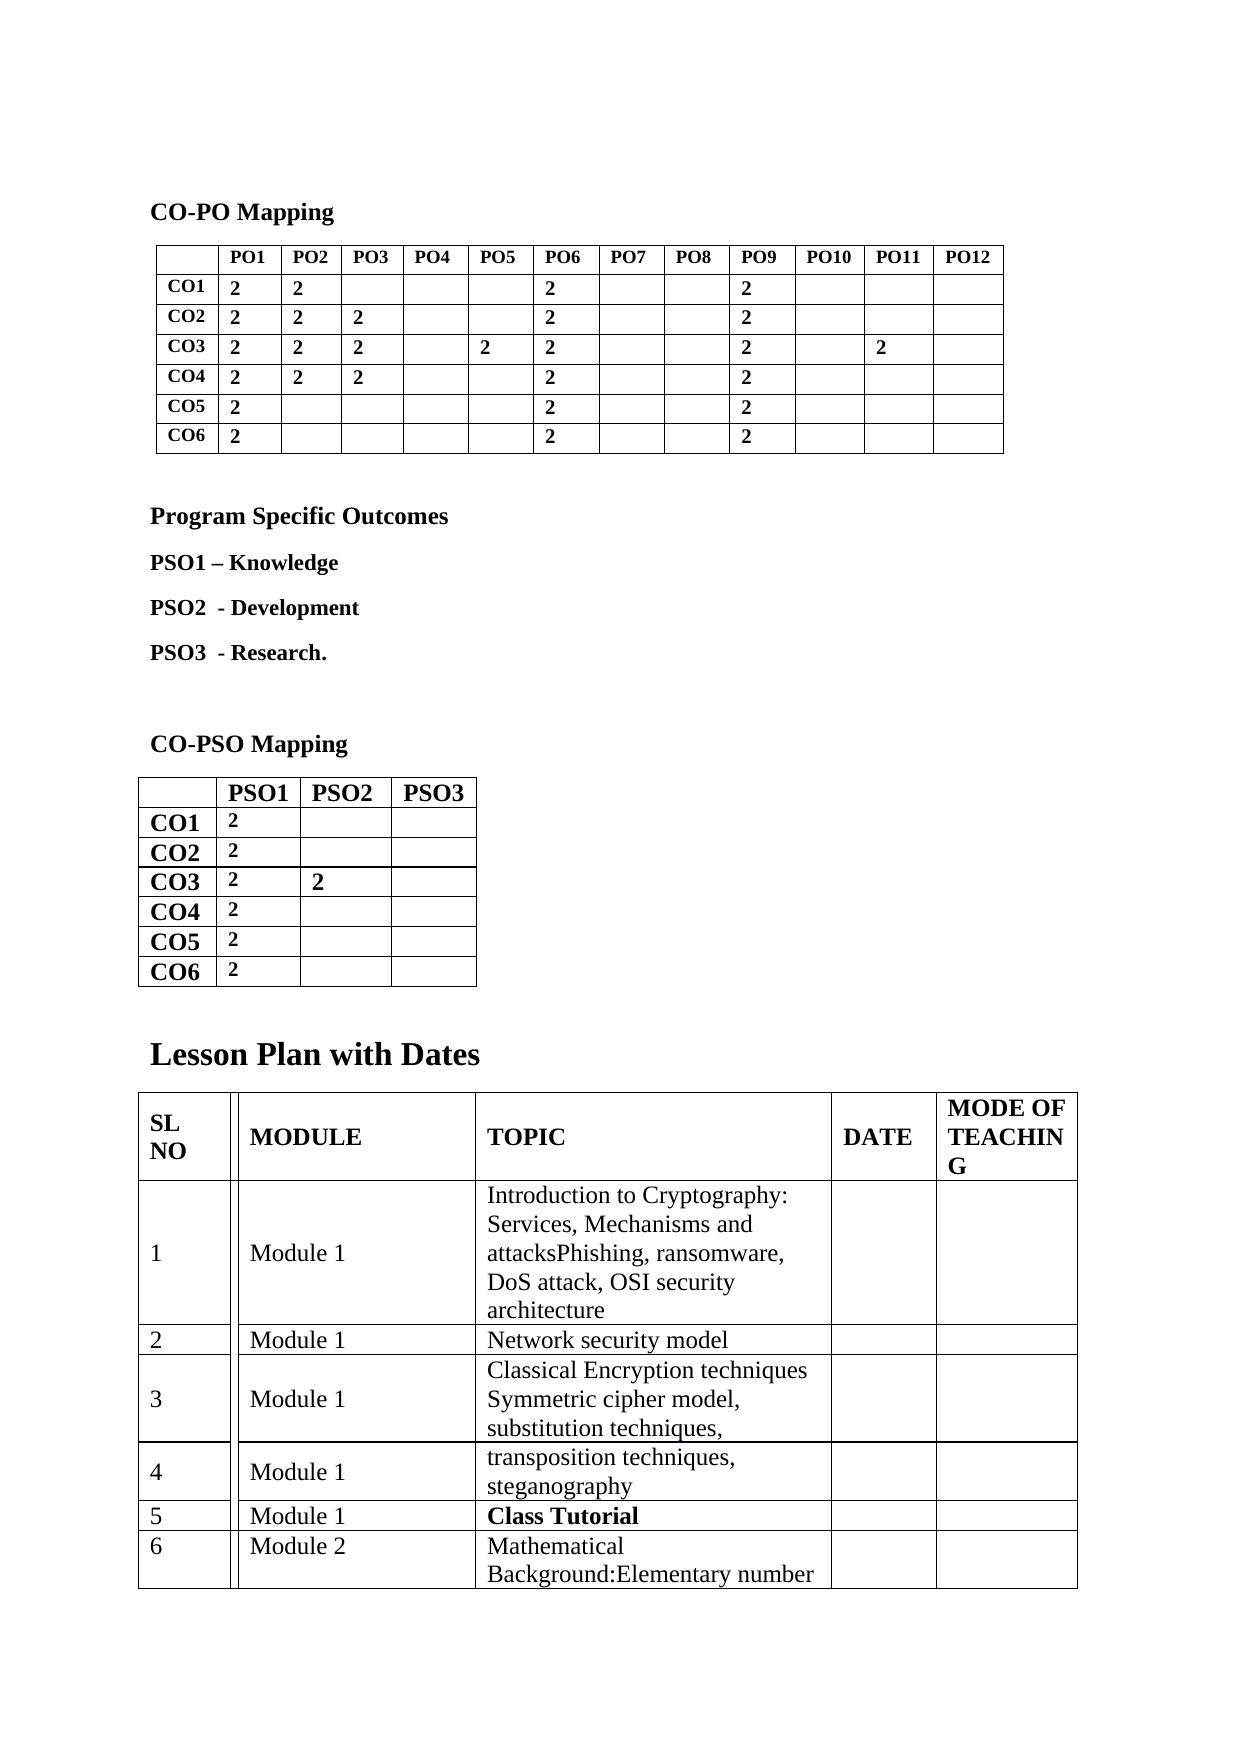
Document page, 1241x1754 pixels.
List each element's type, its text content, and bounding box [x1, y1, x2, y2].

table_cell [832, 1531, 936, 1588]
table_header PO12 [934, 246, 1003, 274]
table_cell CO1 [157, 275, 218, 304]
table_cell 2 [282, 305, 341, 334]
table_cell [342, 395, 403, 423]
table_cell [937, 1355, 1077, 1441]
table_cell [796, 365, 864, 393]
table_cell 2 [342, 305, 403, 334]
table_cell Module 1 [239, 1181, 475, 1324]
table_cell [392, 868, 476, 896]
table_cell CO3 [139, 868, 216, 896]
table_header PO8 [665, 246, 729, 274]
table_cell [665, 365, 729, 393]
table_cell [342, 424, 403, 452]
table_cell [301, 897, 391, 926]
table_header PO6 [534, 246, 599, 274]
table_cell 2 [219, 424, 281, 452]
table_cell [600, 305, 664, 334]
text PSO2 - Development [150, 594, 1090, 620]
table_cell [469, 365, 533, 393]
table_cell [796, 424, 864, 452]
table_cell [665, 395, 729, 423]
table_cell 2 [139, 1325, 230, 1354]
table_cell [301, 838, 391, 866]
table_cell 2 [219, 395, 281, 423]
table_cell [469, 424, 533, 452]
table_cell Module 1 [239, 1325, 475, 1354]
table_cell [665, 275, 729, 304]
table_cell [342, 275, 403, 304]
table_header [231, 1093, 238, 1179]
table_cell Mathematical Background:Elementary number [476, 1531, 831, 1588]
table_cell 2 [217, 838, 300, 866]
table_cell [392, 927, 476, 956]
table_cell [796, 335, 864, 364]
table_cell [392, 808, 476, 837]
table_header PSO2 [301, 778, 391, 807]
table_cell Module 1 [239, 1501, 475, 1530]
table_cell [600, 275, 664, 304]
table_cell Module 1 [239, 1443, 475, 1500]
table_cell 2 [219, 275, 281, 304]
table_cell [392, 957, 476, 986]
table_cell 3 [139, 1355, 230, 1441]
table_cell 2 [217, 808, 300, 837]
table_header MODE OF TEACHING [937, 1093, 1077, 1179]
table_cell 4 [139, 1443, 230, 1500]
table_header PO2 [282, 246, 341, 274]
table_header PSO3 [392, 778, 476, 807]
table_header PSO1 [217, 778, 300, 807]
table_header [139, 778, 216, 807]
table_cell [934, 424, 1003, 452]
text Lesson Plan with Dates [150, 1034, 1090, 1073]
table_cell [665, 305, 729, 334]
table_cell [392, 838, 476, 866]
table_cell Module 1 [239, 1355, 475, 1441]
table_cell [600, 335, 664, 364]
table_header MODULE [239, 1093, 475, 1179]
table_cell 2 [342, 335, 403, 364]
table_cell [600, 395, 664, 423]
table_cell [865, 365, 933, 393]
table_cell 2 [217, 897, 300, 926]
table_cell [937, 1325, 1077, 1354]
table_cell [832, 1501, 936, 1530]
table_cell 2 [219, 305, 281, 334]
table_cell Introduction to Cryptography: Services, Mechanisms and attacksPhishing, ransomware, DoS attack, OSI security architecture [476, 1181, 831, 1324]
table_cell [600, 424, 664, 452]
table_cell CO1 [139, 808, 216, 837]
table_cell [937, 1443, 1077, 1500]
table_cell [832, 1355, 936, 1441]
table_cell [469, 275, 533, 304]
table_cell [282, 395, 341, 423]
table_cell [404, 395, 468, 423]
table_cell [231, 1531, 238, 1588]
table_cell 2 [219, 335, 281, 364]
table_cell [796, 275, 864, 304]
table_cell Module 2 [239, 1531, 475, 1588]
table_cell [600, 365, 664, 393]
table_header [157, 246, 218, 274]
table_cell 2 [282, 335, 341, 364]
table_cell [796, 305, 864, 334]
table_cell 2 [730, 335, 795, 364]
table_cell 2 [730, 275, 795, 304]
text Program Specific Outcomes [150, 501, 1090, 530]
table_cell [404, 424, 468, 452]
table_cell 2 [219, 365, 281, 393]
table_cell [937, 1531, 1077, 1588]
table_cell [934, 335, 1003, 364]
table_cell 2 [534, 424, 599, 452]
table_header PO5 [469, 246, 533, 274]
table_header TOPIC [476, 1093, 831, 1179]
table_cell 2 [301, 868, 391, 896]
table_cell 2 [730, 424, 795, 452]
table_cell [934, 365, 1003, 393]
table_cell [231, 1181, 238, 1530]
table_cell 2 [730, 395, 795, 423]
table_cell Network security model [476, 1325, 831, 1354]
table_cell CO3 [157, 335, 218, 364]
table_cell CO2 [139, 838, 216, 866]
table_header PO7 [600, 246, 664, 274]
table_cell [865, 275, 933, 304]
table_cell [937, 1181, 1077, 1324]
table_cell 2 [217, 868, 300, 896]
table_cell [934, 305, 1003, 334]
table_cell [404, 335, 468, 364]
table_cell CO5 [139, 927, 216, 956]
text PSO3 - Research. [150, 639, 1090, 665]
table_cell 2 [534, 335, 599, 364]
table_header PO3 [342, 246, 403, 274]
text CO-PO Mapping [150, 197, 1090, 226]
table_cell [469, 305, 533, 334]
table_cell [665, 335, 729, 364]
table_cell 2 [730, 365, 795, 393]
table_cell [392, 897, 476, 926]
table_cell 2 [342, 365, 403, 393]
table_cell 5 [139, 1501, 230, 1530]
table_cell Class Tutorial [476, 1501, 831, 1530]
table_cell [832, 1443, 936, 1500]
table_cell 2 [282, 365, 341, 393]
table_cell CO6 [139, 957, 216, 986]
table_cell [301, 927, 391, 956]
table_cell [404, 305, 468, 334]
table_cell [796, 395, 864, 423]
table_cell [404, 275, 468, 304]
table_cell [865, 424, 933, 452]
table_cell 6 [139, 1531, 230, 1588]
table_header PO1 [219, 246, 281, 274]
table_cell 2 [865, 335, 933, 364]
table_cell CO4 [139, 897, 216, 926]
table_cell [832, 1325, 936, 1354]
table_cell 2 [534, 365, 599, 393]
table_cell CO6 [157, 424, 218, 452]
table_cell [934, 395, 1003, 423]
table_cell [865, 305, 933, 334]
table_cell [934, 275, 1003, 304]
table_cell [832, 1181, 936, 1324]
table_cell 2 [282, 275, 341, 304]
table_cell 2 [534, 305, 599, 334]
table_header PO4 [404, 246, 468, 274]
table_cell CO4 [157, 365, 218, 393]
table_header DATE [832, 1093, 936, 1179]
table_cell [301, 957, 391, 986]
table_cell [865, 395, 933, 423]
table_cell 2 [217, 957, 300, 986]
text CO-PSO Mapping [150, 729, 1090, 758]
table_cell 2 [730, 305, 795, 334]
table_cell 2 [534, 395, 599, 423]
table_header PO10 [796, 246, 864, 274]
table_header PO11 [865, 246, 933, 274]
table_cell [937, 1501, 1077, 1530]
table_header PO9 [730, 246, 795, 274]
table_cell Classical Encryption techniques Symmetric cipher model, substitution techniques, [476, 1355, 831, 1441]
table_cell [404, 365, 468, 393]
table_cell [469, 395, 533, 423]
text PSO1 – Knowledge [150, 549, 1090, 575]
table_cell [282, 424, 341, 452]
table_cell transposition techniques, steganography [476, 1443, 831, 1500]
table_cell 2 [217, 927, 300, 956]
table_cell 2 [469, 335, 533, 364]
table_cell CO2 [157, 305, 218, 334]
table_cell [301, 808, 391, 837]
table_cell [665, 424, 729, 452]
table_header SL NO [139, 1093, 230, 1179]
table_cell CO5 [157, 395, 218, 423]
table_cell 1 [139, 1181, 230, 1324]
table_cell 2 [534, 275, 599, 304]
